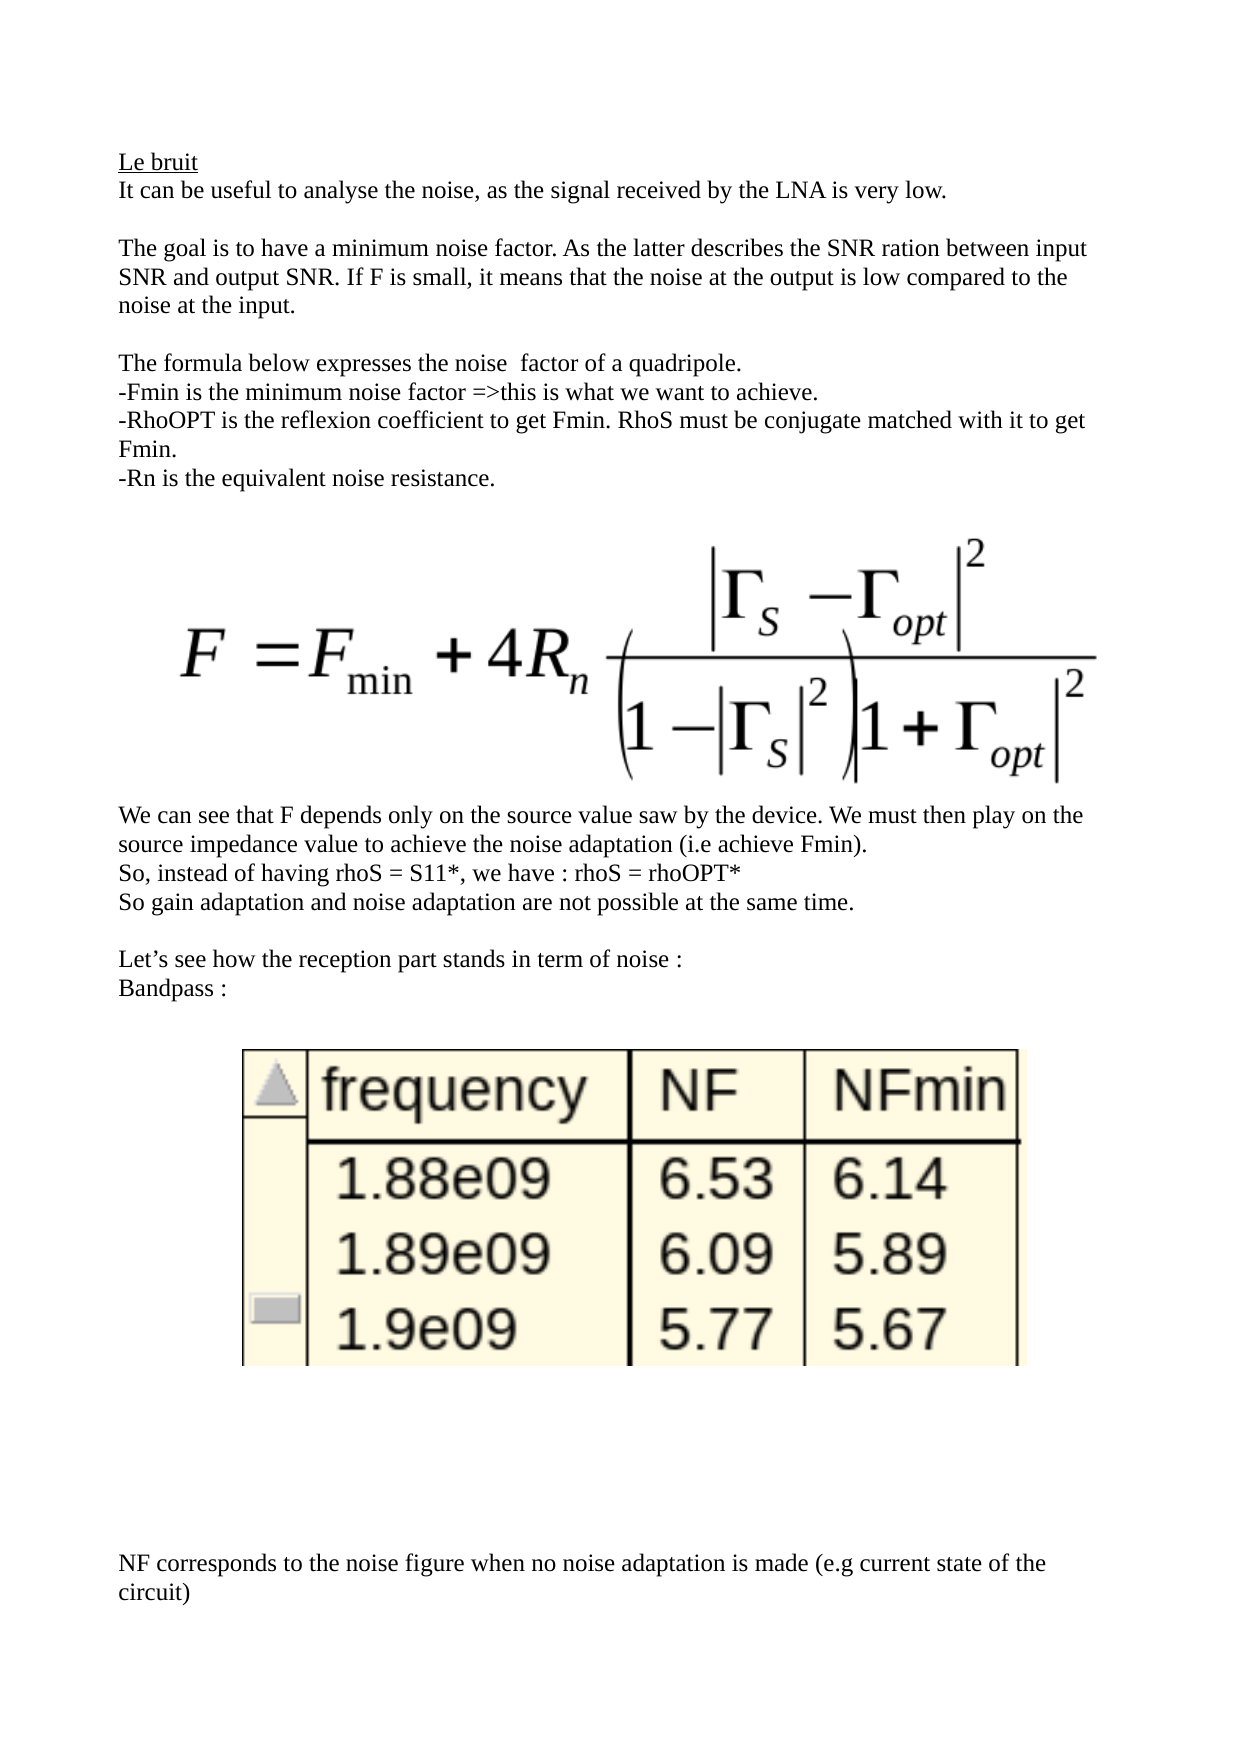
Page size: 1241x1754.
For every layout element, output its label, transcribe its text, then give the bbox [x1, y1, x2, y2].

text Bandpass : [118, 973, 1122, 1002]
text Let’s see how the reception part stands in term of noise : [118, 944, 1122, 973]
picture [242, 1049, 1027, 1366]
text Le bruit [118, 147, 1122, 176]
text NF corresponds to the noise figure when no noise adaptation is made (e.g current state of the circuit) [118, 1548, 1122, 1605]
text We can see that F depends only on the source value saw by the device. We must then play on the source impedance value to achieve the noise adaptation (i.e achieve Fmin). [118, 801, 1122, 858]
text It can be useful to analyse the noise, as the signal received by the LNA is very low. [118, 176, 1122, 204]
text -Rn is the equivalent noise resistance. [118, 463, 1122, 492]
text So gain adaptation and noise adaptation are not possible at the same time. [118, 887, 1122, 915]
text -Fmin is the minimum noise factor =>this is what we want to achieve. [118, 377, 1122, 406]
picture [118, 520, 1123, 801]
text -RhoOPT is the reflexion coefficient to get Fmin. RhoS must be conjugate matched with it to get Fmin. [118, 406, 1122, 463]
text So, instead of having rhoS = S11*, we have : rhoS = rhoOPT* [118, 858, 1122, 887]
text The formula below expresses the noise factor of a quadripole. [118, 348, 1122, 377]
text The goal is to have a minimum noise factor. As the latter describes the SNR ration between input SNR and output SNR. If F is small, it means that the noise at the output is low compared to the noise at the input. [118, 233, 1122, 319]
